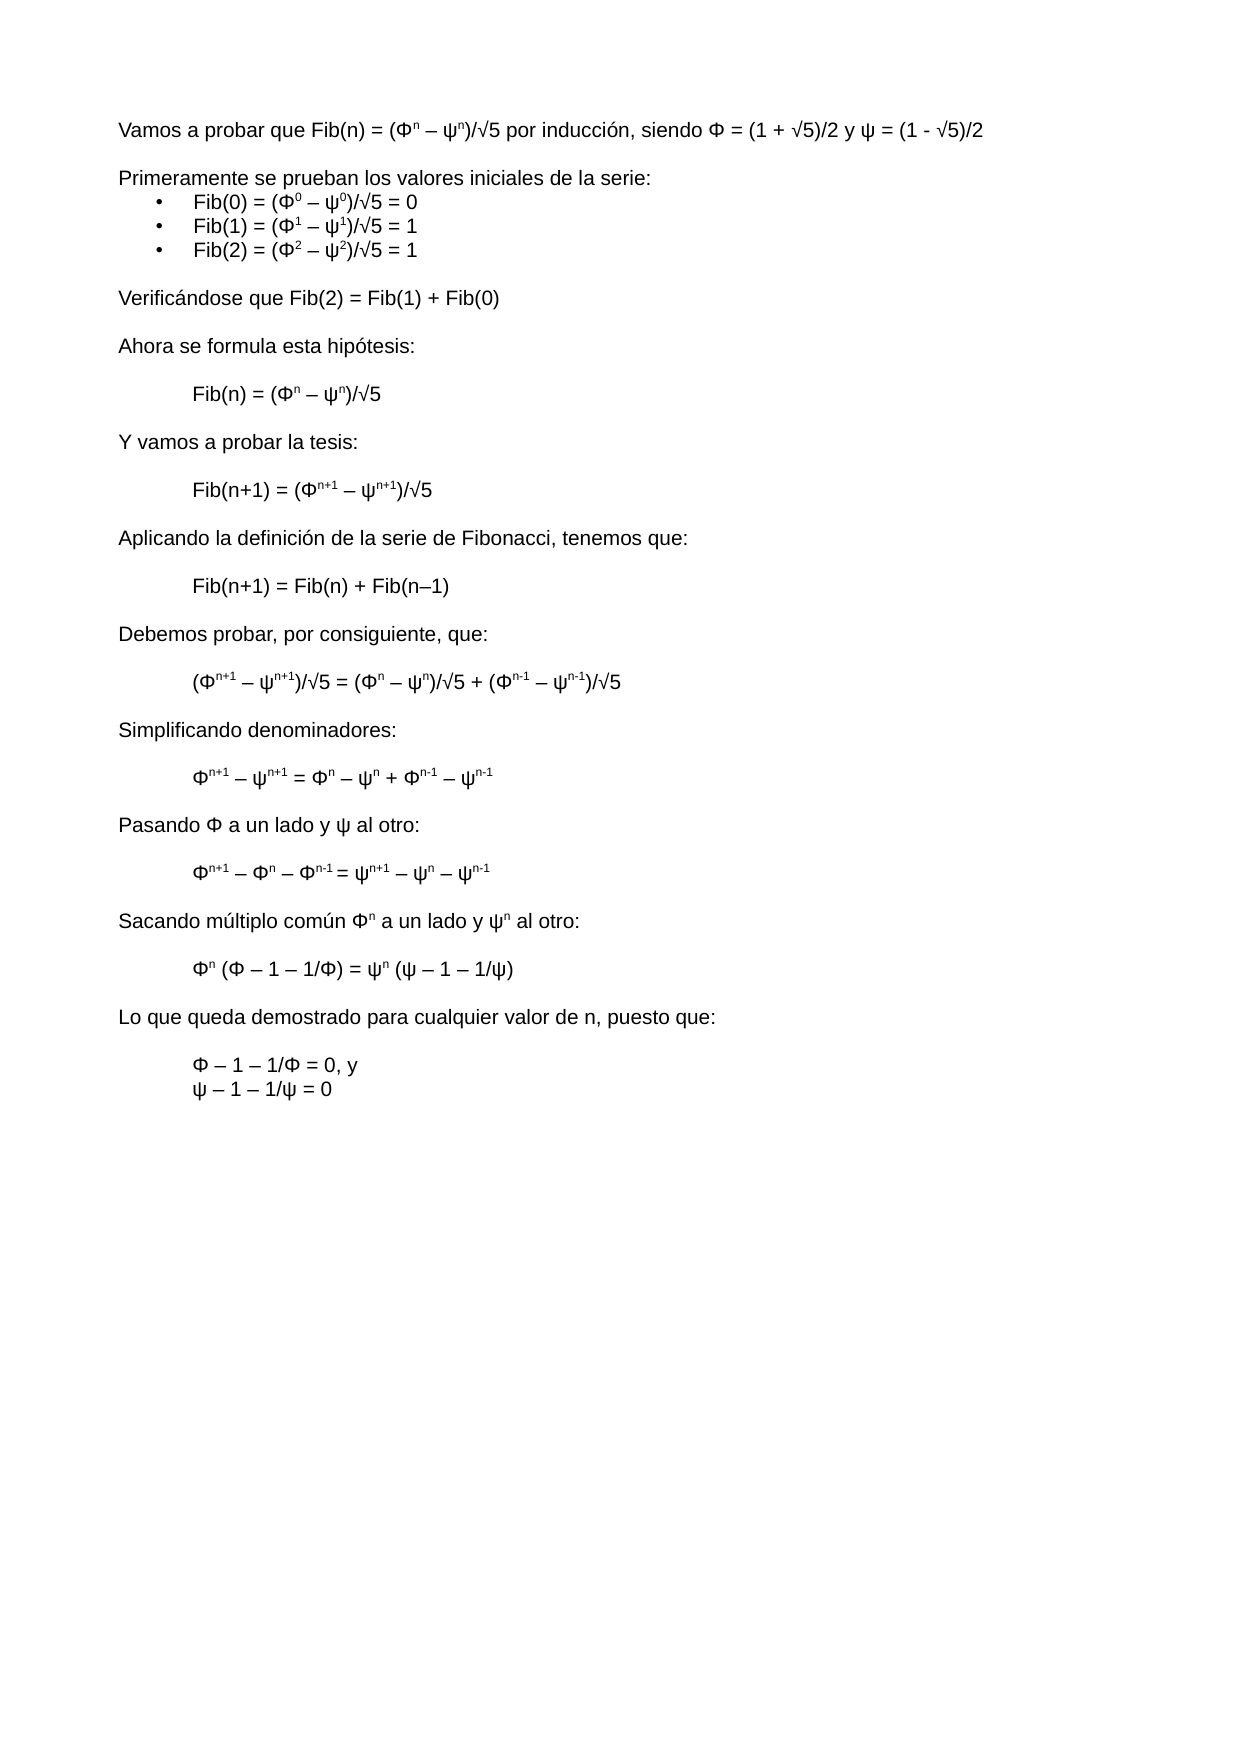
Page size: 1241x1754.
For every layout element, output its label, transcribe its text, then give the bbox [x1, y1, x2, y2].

text Sacando múltiplo común Φn a un lado y ψn al otro: [118, 909, 1122, 933]
text Φn (Φ – 1 – 1/Φ) = ψn (ψ – 1 – 1/ψ) [118, 957, 1122, 981]
text Verificándose que Fib(2) = Fib(1) + Fib(0) [118, 286, 1122, 310]
text Φ – 1 – 1/Φ = 0, y [118, 1053, 1122, 1077]
text Primeramente se prueban los valores iniciales de la serie: [118, 166, 1122, 190]
text Fib(n+1) = Fib(n) + Fib(n–1) [118, 574, 1122, 598]
list Fib(0) = (Φ0 – ψ0)/√5 = 0 [156, 190, 1122, 214]
text Φn+1 – ψn+1 = Φn – ψn + Φn-1 – ψn-1 [118, 765, 1122, 789]
text (Φn+1 – ψn+1)/√5 = (Φn – ψn)/√5 + (Φn-1 – ψn-1)/√5 [118, 669, 1122, 693]
text Debemos probar, por consiguiente, que: [118, 622, 1122, 646]
text Pasando Φ a un lado y ψ al otro: [118, 813, 1122, 837]
text Y vamos a probar la tesis: [118, 430, 1122, 454]
list Fib(1) = (Φ1 – ψ1)/√5 = 1 [156, 214, 1122, 238]
text Vamos a probar que Fib(n) = (Φn – ψn)/√5 por inducción, siendo Φ = (1 + √5)/2 y ψ = (1 - √5)/2 [118, 118, 1122, 142]
text Aplicando la definición de la serie de Fibonacci, tenemos que: [118, 526, 1122, 550]
text Lo que queda demostrado para cualquier valor de n, puesto que: [118, 1005, 1122, 1029]
text Simplificando denominadores: [118, 717, 1122, 741]
text Fib(n+1) = (Φn+1 – ψn+1)/√5 [118, 478, 1122, 502]
text Fib(n) = (Φn – ψn)/√5 [118, 382, 1122, 406]
text Ahora se formula esta hipótesis: [118, 334, 1122, 358]
text Φn+1 – Φn – Φn-1 = ψn+1 – ψn – ψn-1 [118, 861, 1122, 885]
text ψ – 1 – 1/ψ = 0 [118, 1077, 1122, 1101]
list Fib(2) = (Φ2 – ψ2)/√5 = 1 [156, 238, 1122, 262]
